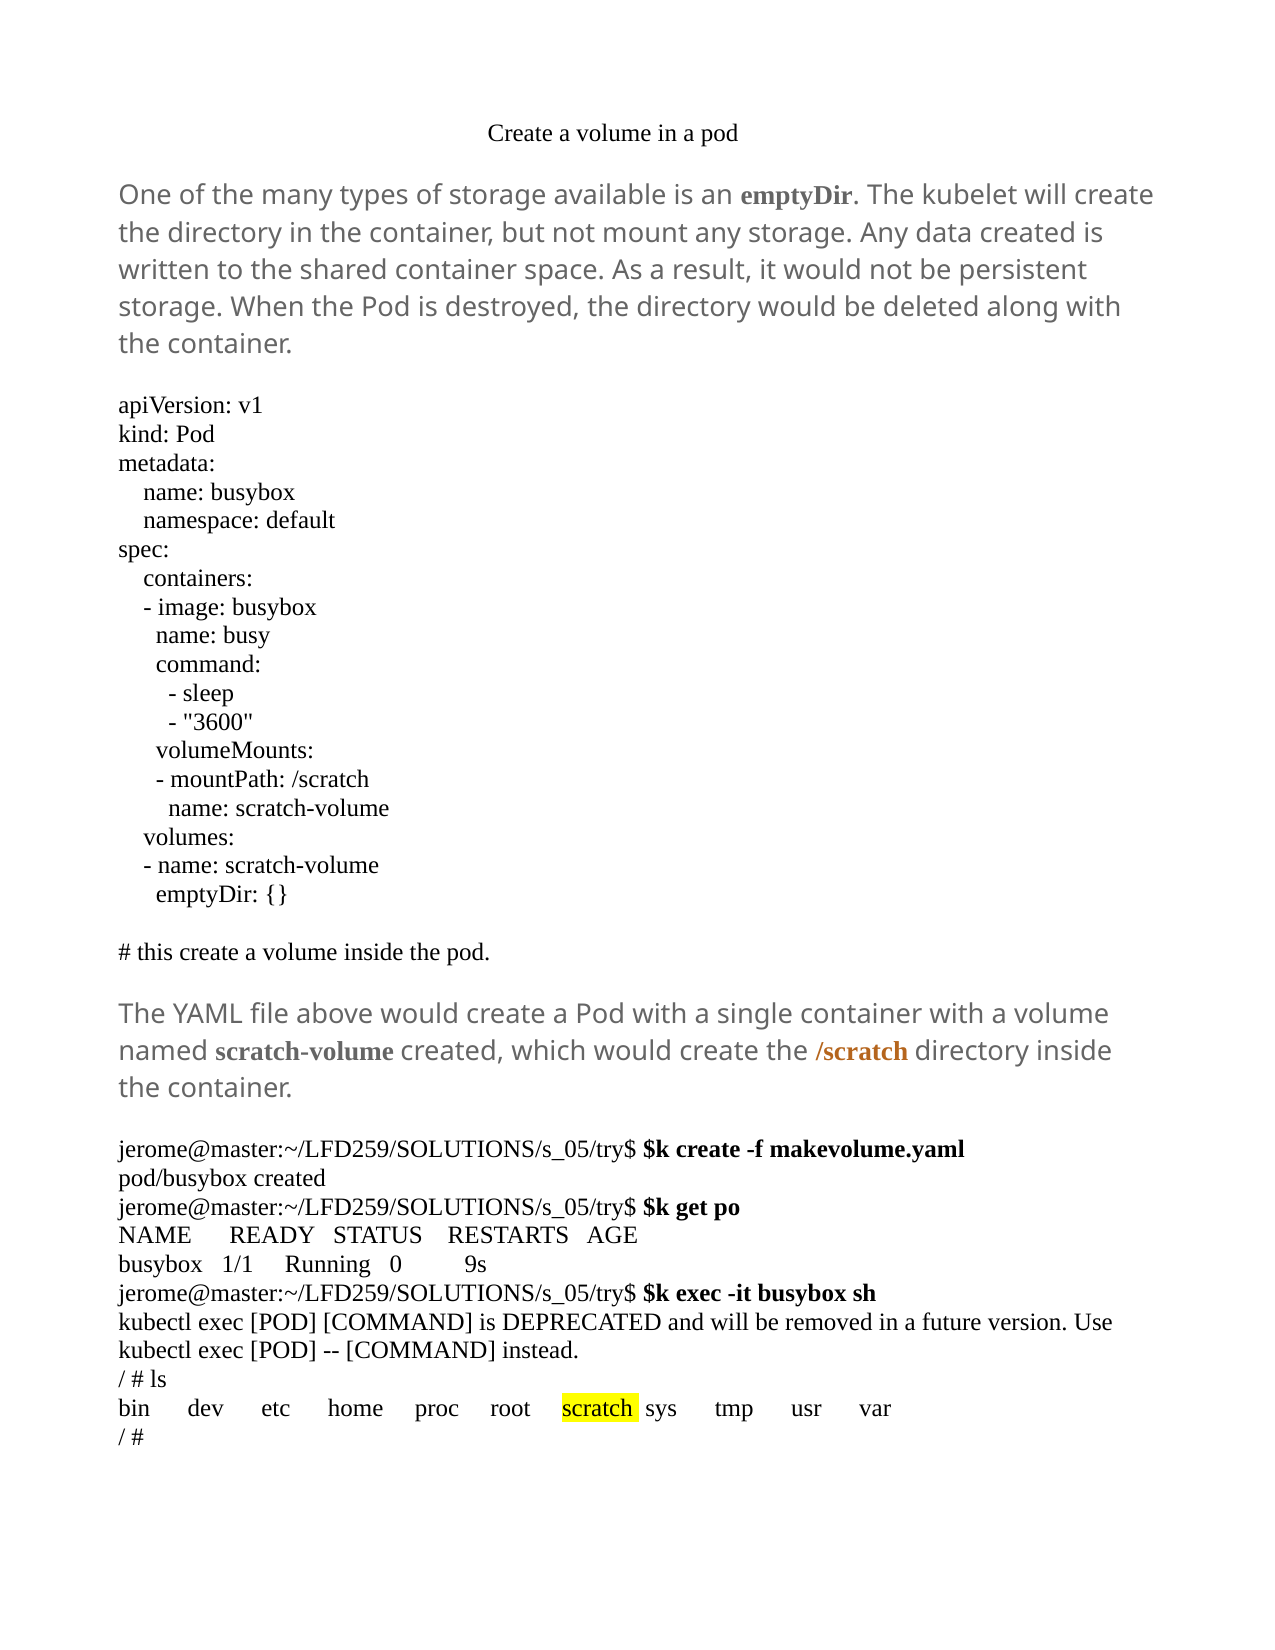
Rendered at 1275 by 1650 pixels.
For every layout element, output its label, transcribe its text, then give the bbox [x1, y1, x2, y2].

text The YAML file above would create a Pod with a single container with a volume named scratch-volume created, which would create the /scratch directory inside the container. [118, 994, 1157, 1106]
text - sleep [118, 678, 1157, 707]
text jerome@master:~/LFD259/SOLUTIONS/s_05/try$ $k exec -it busybox sh [118, 1278, 1157, 1307]
text / # ls [118, 1364, 1157, 1393]
text kubectl exec [POD] [COMMAND] is DEPRECATED and will be removed in a future version. Use kubectl exec [POD] -- [COMMAND] instead. [118, 1307, 1157, 1364]
text busybox 1/1 Running 0 9s [118, 1249, 1157, 1278]
text jerome@master:~/LFD259/SOLUTIONS/s_05/try$ $k get po [118, 1192, 1157, 1221]
text emptyDir: {} [118, 879, 1157, 908]
text namespace: default [118, 505, 1157, 534]
text name: busybox [118, 477, 1157, 505]
text spec: [118, 534, 1157, 563]
text metadata: [118, 448, 1157, 477]
text apiVersion: v1 [118, 390, 1157, 419]
text containers: [118, 563, 1157, 592]
text # this create a volume inside the pod. [118, 937, 1157, 965]
text jerome@master:~/LFD259/SOLUTIONS/s_05/try$ $k create -f makevolume.yaml [118, 1134, 1157, 1163]
text / # [118, 1422, 1157, 1451]
text name: scratch-volume [118, 793, 1157, 822]
text - image: busybox [118, 592, 1157, 620]
text command: [118, 649, 1157, 678]
text One of the many types of storage available is an emptyDir. The kubelet will create the directory in the container, but not mount any storage. Any data created is written to the shared container space. As a result, it would not be persistent storage. When the Pod is destroyed, the directory would be deleted along with the container. [118, 176, 1157, 362]
text Create a volume in a pod [118, 118, 1157, 147]
text pod/busybox created [118, 1163, 1157, 1192]
text name: busy [118, 620, 1157, 649]
text - "3600" [118, 707, 1157, 735]
text kind: Pod [118, 419, 1157, 448]
text NAME READY STATUS RESTARTS AGE [118, 1221, 1157, 1249]
text bin dev etc home proc root scratch sys tmp usr var [118, 1393, 1157, 1422]
text - mountPath: /scratch [118, 764, 1157, 793]
text volumes: [118, 822, 1157, 850]
text - name: scratch-volume [118, 850, 1157, 879]
text volumeMounts: [118, 735, 1157, 764]
